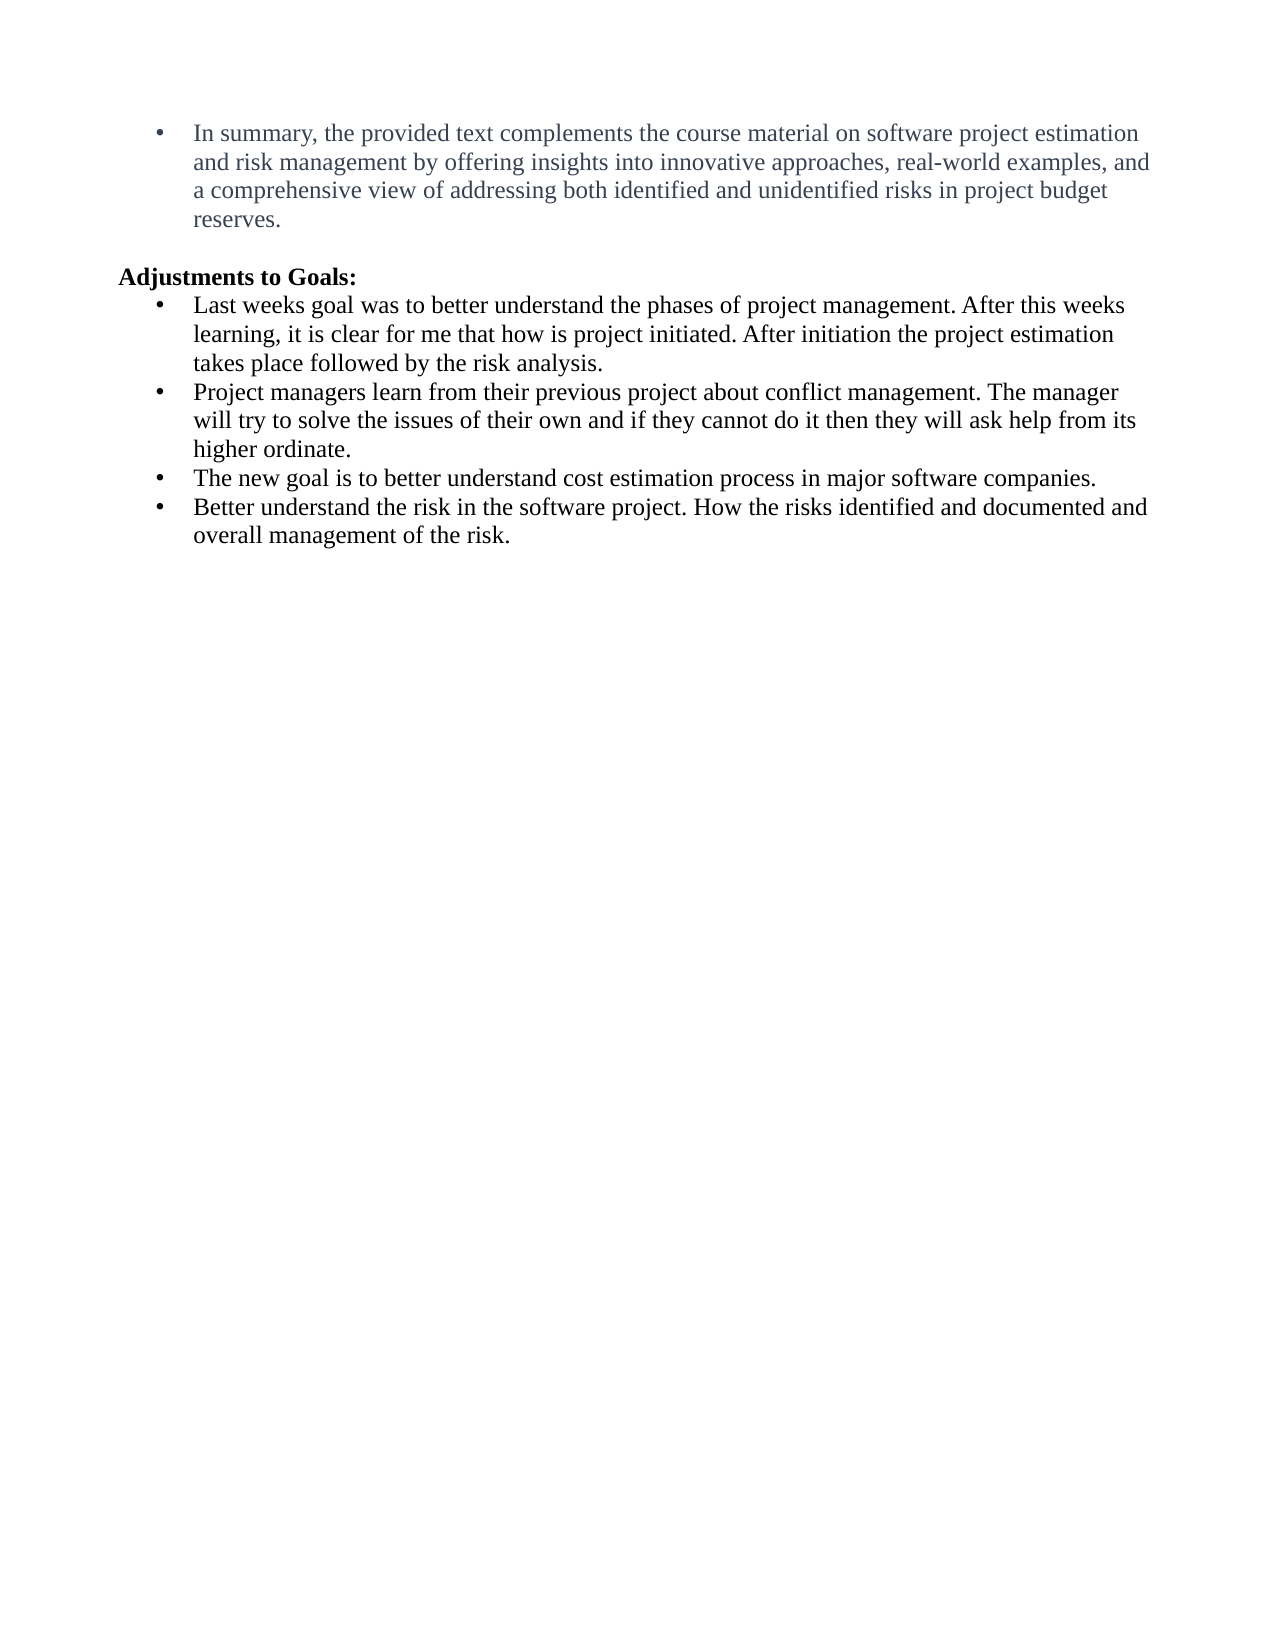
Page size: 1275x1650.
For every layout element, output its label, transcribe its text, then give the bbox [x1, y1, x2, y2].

list The new goal is to better understand cost estimation process in major software companies. [156, 463, 1157, 492]
text Adjustments to Goals: [118, 262, 1157, 291]
list Project managers learn from their previous project about conflict management. The manager will try to solve the issues of their own and if they cannot do it then they will ask help from its higher ordinate. [156, 377, 1157, 463]
list Better understand the risk in the software project. How the risks identified and documented and overall management of the risk. [156, 492, 1157, 549]
list In summary, the provided text complements the course material on software project estimation and risk management by offering insights into innovative approaches, real-world examples, and a comprehensive view of addressing both identified and unidentified risks in project budget reserves. [156, 118, 1157, 233]
list Last weeks goal was to better understand the phases of project management. After this weeks learning, it is clear for me that how is project initiated. After initiation the project estimation takes place followed by the risk analysis. [156, 291, 1157, 377]
